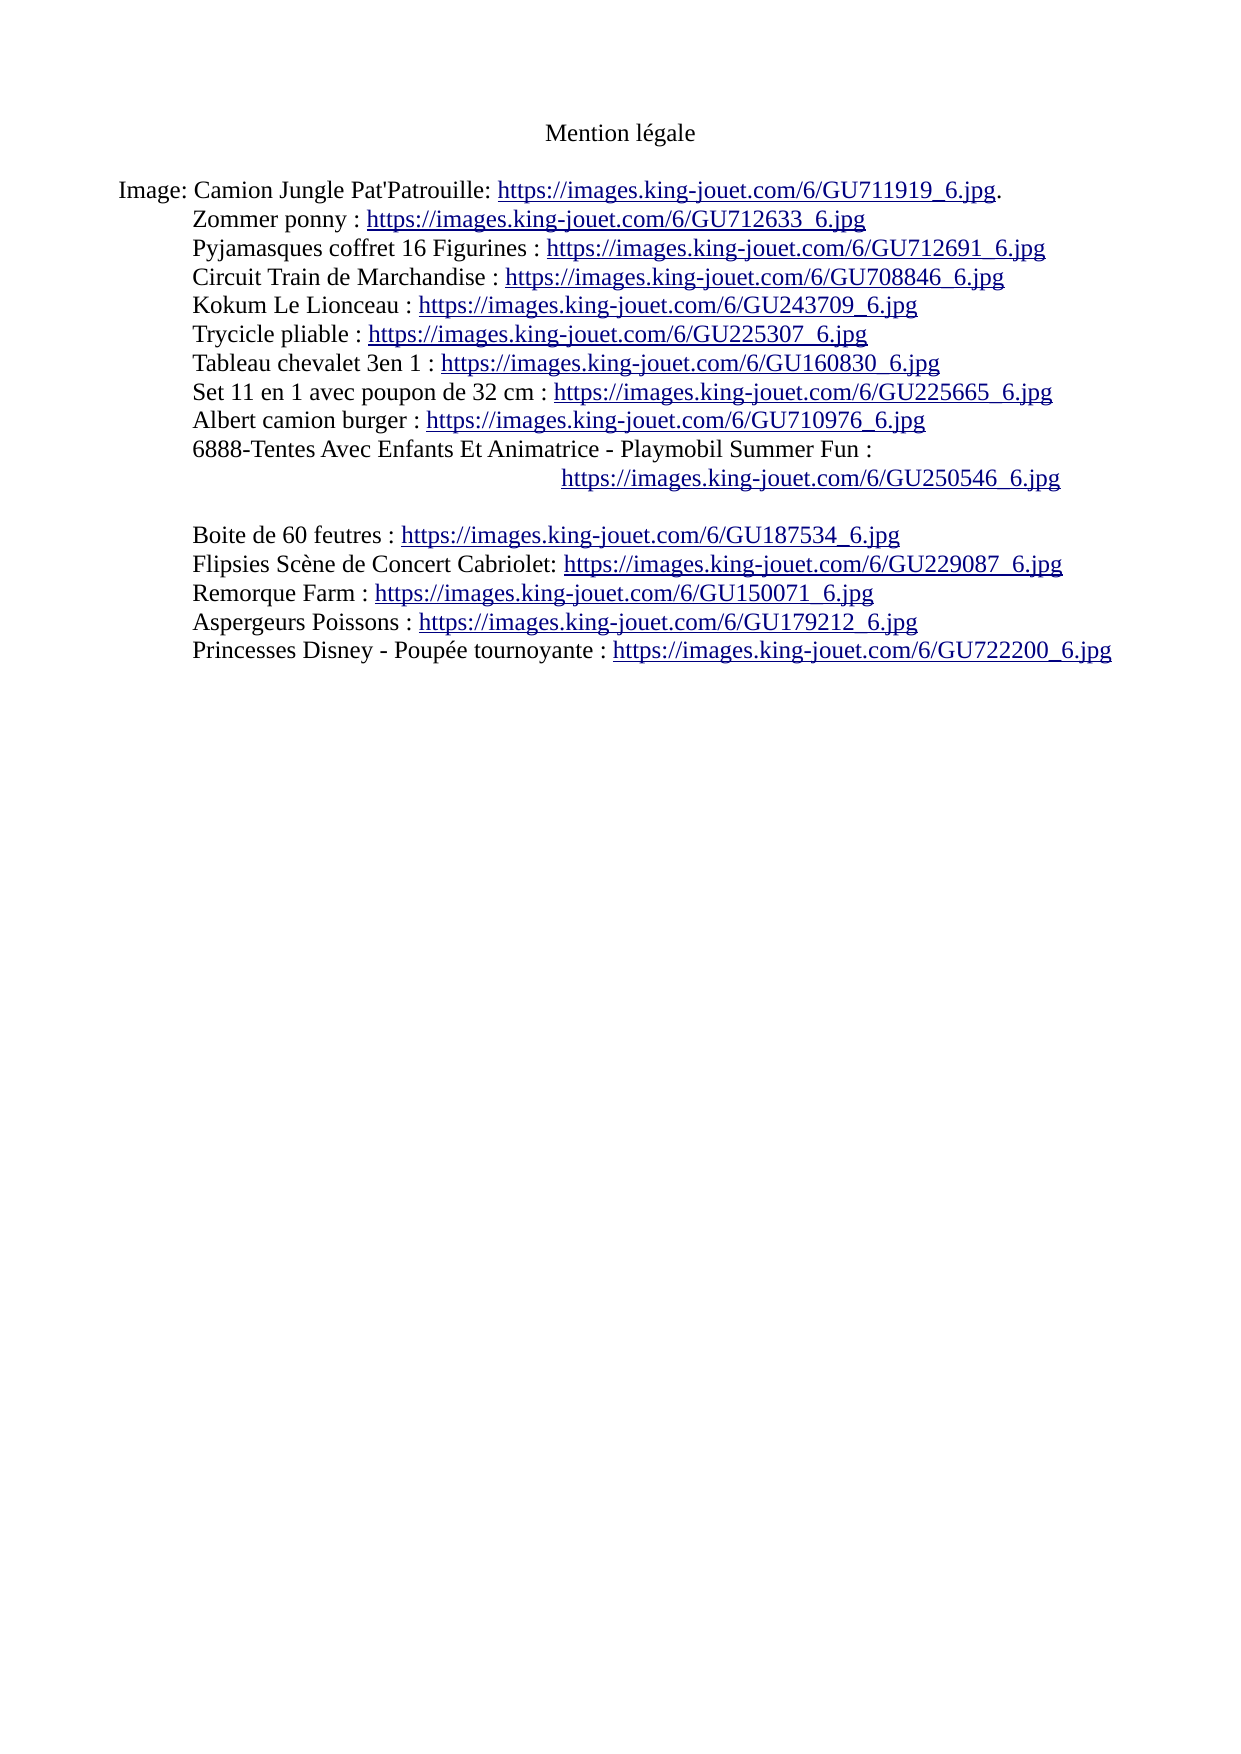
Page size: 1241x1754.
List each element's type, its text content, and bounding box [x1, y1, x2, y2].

text Trycicle pliable : https://images.king-jouet.com/6/GU225307_6.jpg [118, 319, 1122, 348]
text 6888-Tentes Avec Enfants Et Animatrice - Playmobil Summer Fun : [118, 434, 1122, 463]
text Kokum Le Lionceau : https://images.king-jouet.com/6/GU243709_6.jpg [118, 291, 1122, 319]
text Albert camion burger : https://images.king-jouet.com/6/GU710976_6.jpg [118, 406, 1122, 434]
text Set 11 en 1 avec poupon de 32 cm : https://images.king-jouet.com/6/GU225665_6.jpg [118, 377, 1122, 406]
text Mention légale [118, 118, 1122, 147]
text Flipsies Scène de Concert Cabriolet: https://images.king-jouet.com/6/GU229087_6.jpg [118, 549, 1122, 578]
text Tableau chevalet 3en 1 : https://images.king-jouet.com/6/GU160830_6.jpg [118, 348, 1122, 377]
text Remorque Farm : https://images.king-jouet.com/6/GU150071_6.jpg [118, 578, 1122, 607]
text Princesses Disney - Poupée tournoyante : https://images.king-jouet.com/6/GU722200_6.jpg [118, 636, 1122, 664]
text https://images.king-jouet.com/6/GU250546_6.jpg [118, 463, 1122, 492]
text Zommer ponny : https://images.king-jouet.com/6/GU712633_6.jpg [118, 204, 1122, 233]
text Pyjamasques coffret 16 Figurines : https://images.king-jouet.com/6/GU712691_6.jpg [118, 233, 1122, 262]
text Boite de 60 feutres : https://images.king-jouet.com/6/GU187534_6.jpg [118, 521, 1122, 549]
text Image: Camion Jungle Pat'Patrouille: https://images.king-jouet.com/6/GU711919_6.jpg. [118, 176, 1122, 204]
text Circuit Train de Marchandise : https://images.king-jouet.com/6/GU708846_6.jpg [118, 262, 1122, 291]
text Aspergeurs Poissons : https://images.king-jouet.com/6/GU179212_6.jpg [118, 607, 1122, 636]
